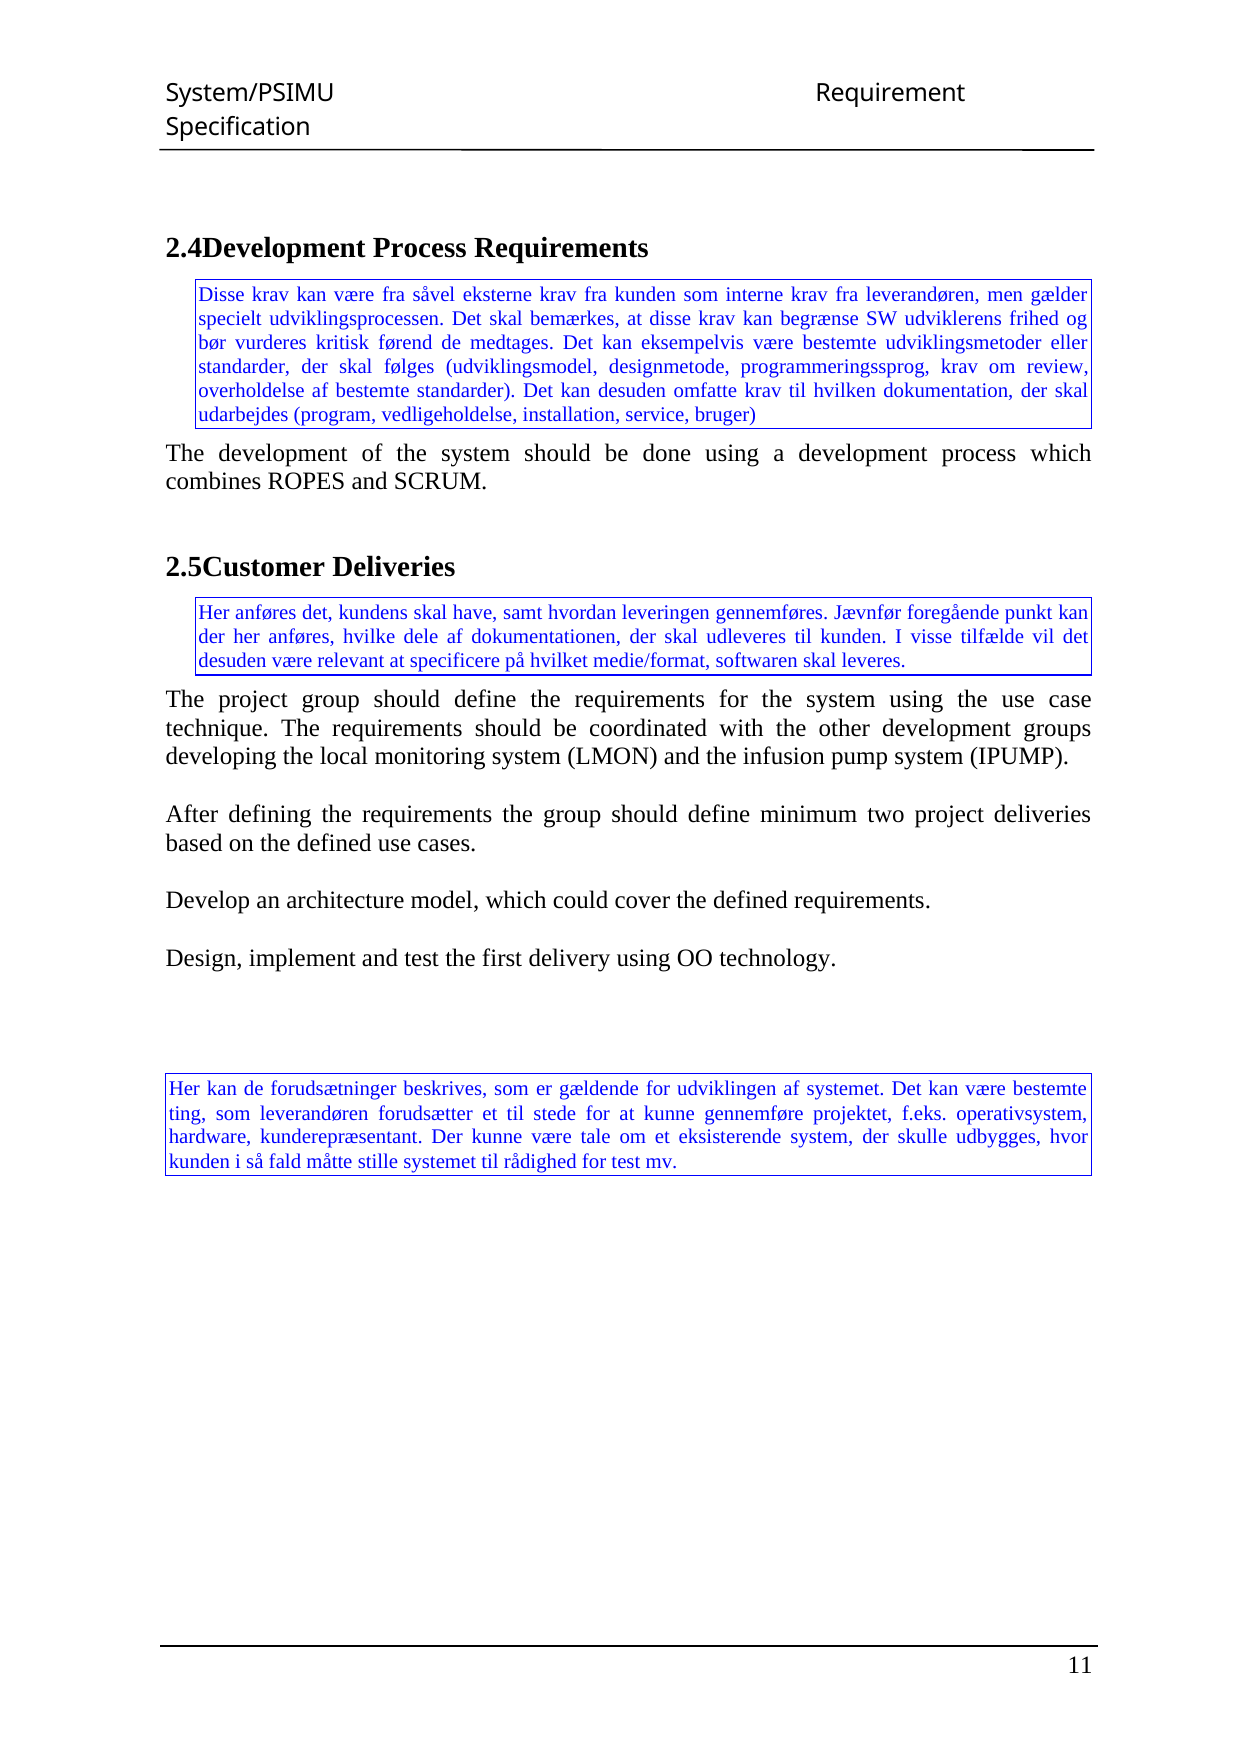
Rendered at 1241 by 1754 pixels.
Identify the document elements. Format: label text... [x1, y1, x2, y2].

text The project group should define the requirements for the system using the use case technique. The requirements should be coordinated with the other development groups developing the local monitoring system (LMON) and the infusion pump system (IPUMP). [165, 684, 1092, 770]
text The development of the system should be done using a development process which combines ROPES and SCRUM. [165, 438, 1092, 495]
text Disse krav kan være fra såvel eksterne krav fra kunden som interne krav fra leverandøren, men gælder specielt udviklingsprocessen. Det skal bemærkes, at disse krav kan begrænse SW udviklerens frihed og bør vurderes kritisk førend de medtages. Det kan eksempelvis være bestemte udviklingsmetoder eller standarder, der skal følges (udviklingsmodel, designmetode, programmeringssprog, krav om review, overholdelse af bestemte standarder). Det kan desuden omfatte krav til hvilken dokumentation, der skal udarbejdes (program, vedligeholdelse, installation, service, bruger) [196, 280, 1091, 428]
subtitle Customer Deliveries [165, 549, 1092, 582]
text Design, implement and test the first delivery using OO technology. [165, 943, 1092, 971]
text Her anføres det, kundens skal have, samt hvordan leveringen gennemføres. Jævnfør foregående punkt kan der her anføres, hvilke dele af dokumentationen, der skal udleveres til kunden. I visse tilfælde vil det desuden være relevant at specificere på hvilket medie/format, softwaren skal leveres. [196, 598, 1091, 674]
subtitle Development Process Requirements [165, 231, 1092, 264]
text Her kan de forudsætninger beskrives, som er gældende for udviklingen af systemet. Det kan være bestemte ting, som leverandøren forudsætter et til stede for at kunne gennemføre projektet, f.eks. operativsystem, hardware, kunderepræsentant. Der kunne være tale om et eksisterende system, der skulle udbygges, hvor kunden i så fald måtte stille systemet til rådighed for test mv. [166, 1074, 1091, 1175]
text After defining the requirements the group should define minimum two project deliveries based on the defined use cases. [165, 799, 1092, 856]
text Develop an architecture model, which could cover the defined requirements. [165, 885, 1092, 914]
